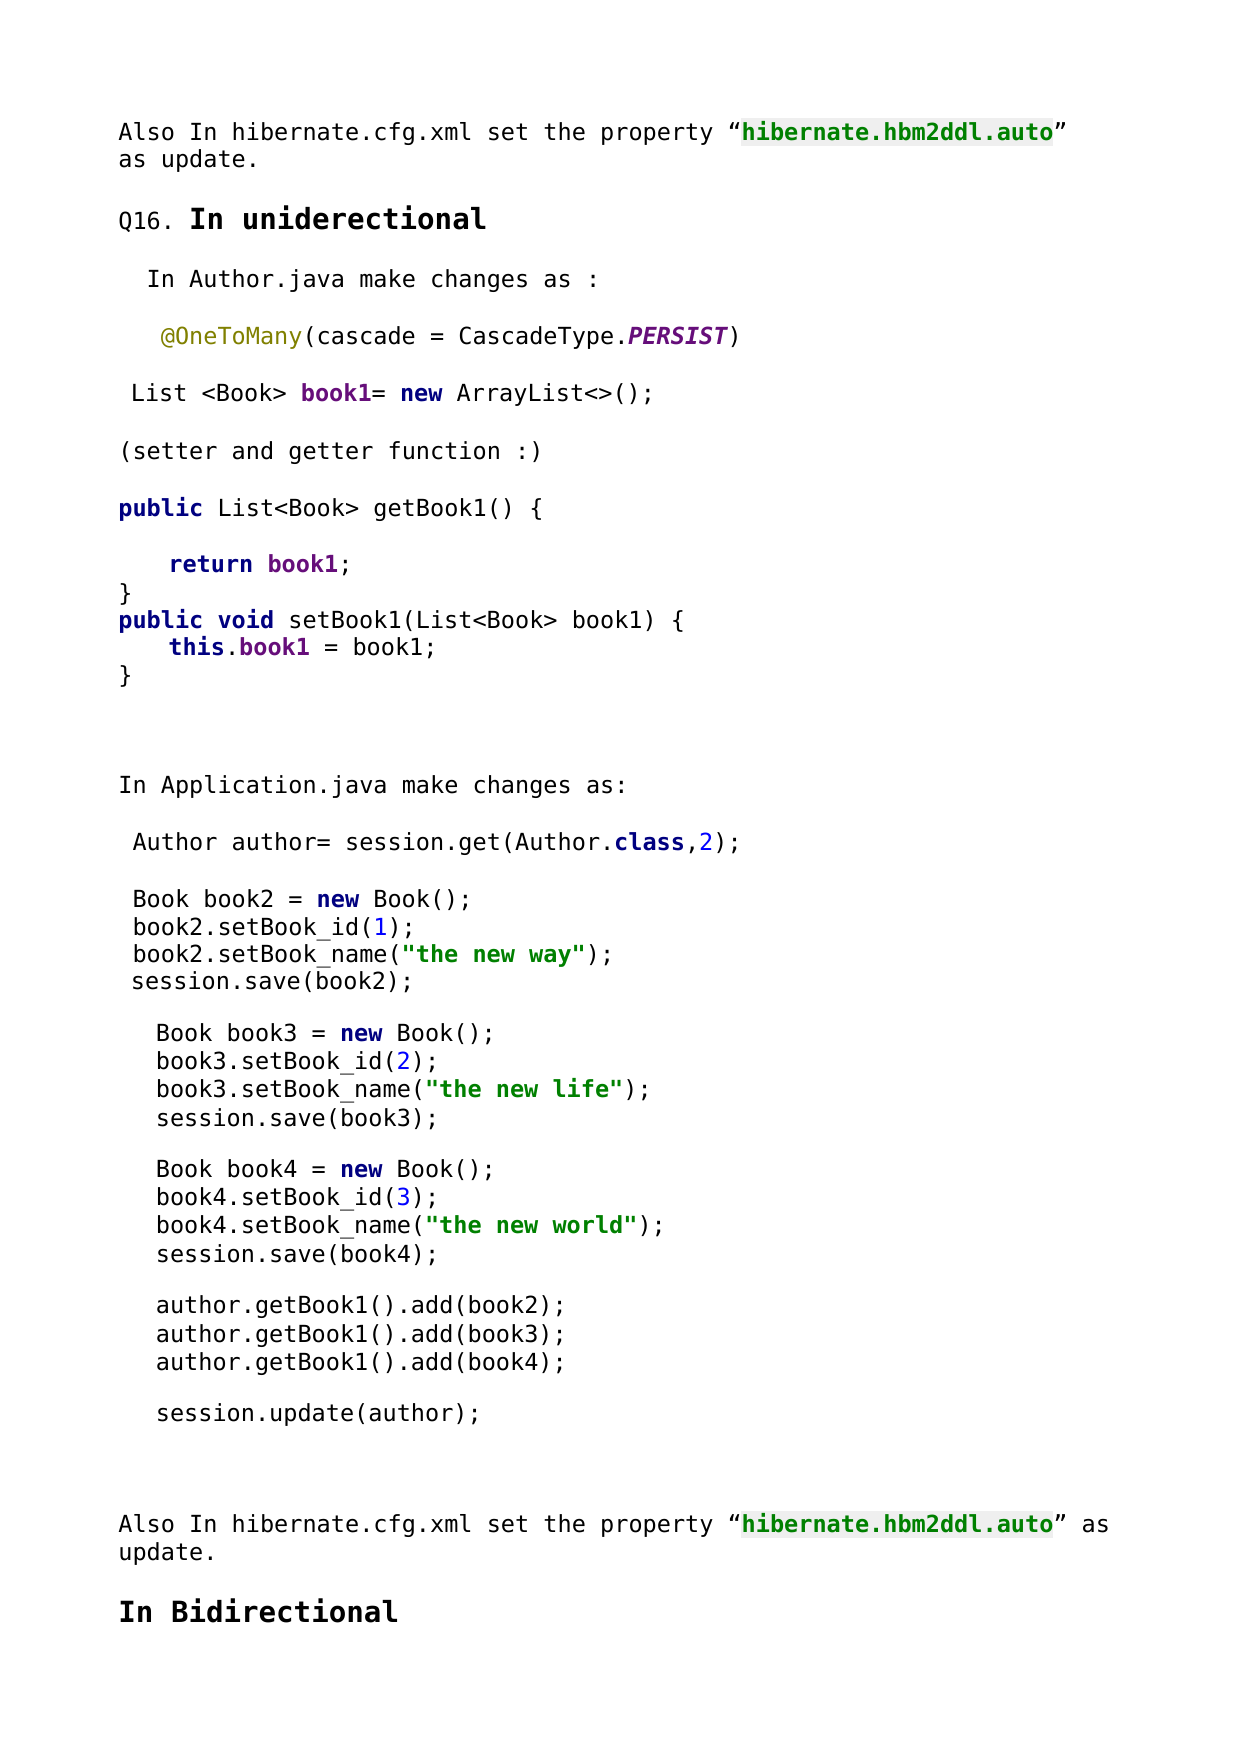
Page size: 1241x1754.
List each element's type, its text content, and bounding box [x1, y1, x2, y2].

text return book1; [118, 551, 1122, 579]
text In Author.java make changes as : [118, 266, 1122, 293]
text Author author= session.get(Author.class,2); [118, 829, 1122, 856]
text Book book2 = new Book(); [118, 886, 1122, 913]
text session.update(author); [118, 1400, 1122, 1428]
text this.book1 = book1; [118, 634, 1122, 662]
text book4.setBook_name("the new world"); [118, 1212, 1122, 1240]
text book2.setBook_name("the new way"); [118, 941, 1122, 968]
text book2.setBook_id(1); [118, 913, 1122, 941]
text Also In hibernate.cfg.xml set the property “hibernate.hbm2ddl.auto” as update. [118, 1511, 1122, 1566]
text session.save(book4); [118, 1240, 1122, 1268]
text In Application.java make changes as: [118, 772, 1122, 799]
text List <Book> book1= new ArrayList<>(); [118, 379, 1122, 408]
text session.save(book3); [118, 1104, 1122, 1132]
text session.save(book2); [118, 968, 1122, 996]
text @OneToMany(cascade = CascadeType.PERSIST) [118, 323, 1122, 350]
text public void setBook1(List<Book> book1) { [118, 606, 1122, 634]
text author.getBook1().add(book4); [118, 1348, 1122, 1376]
text author.getBook1().add(book3); [118, 1320, 1122, 1348]
text book4.setBook_id(3); [118, 1184, 1122, 1212]
text author.getBook1().add(book2); [118, 1292, 1122, 1320]
text Also In hibernate.cfg.xml set the property “hibernate.hbm2ddl.auto” as update. [118, 118, 1122, 173]
text } [118, 579, 1122, 606]
text (setter and getter function :) [118, 437, 1122, 464]
text Q16. In uniderectional [118, 202, 1122, 236]
text public List<Book> getBook1() { [118, 494, 1122, 521]
text In Bidirectional [118, 1595, 1122, 1629]
text Book book4 = new Book(); [118, 1156, 1122, 1184]
text Book book3 = new Book(); [118, 1020, 1122, 1048]
text book3.setBook_id(2); [118, 1048, 1122, 1076]
text } [118, 662, 1122, 689]
text book3.setBook_name("the new life"); [118, 1076, 1122, 1104]
